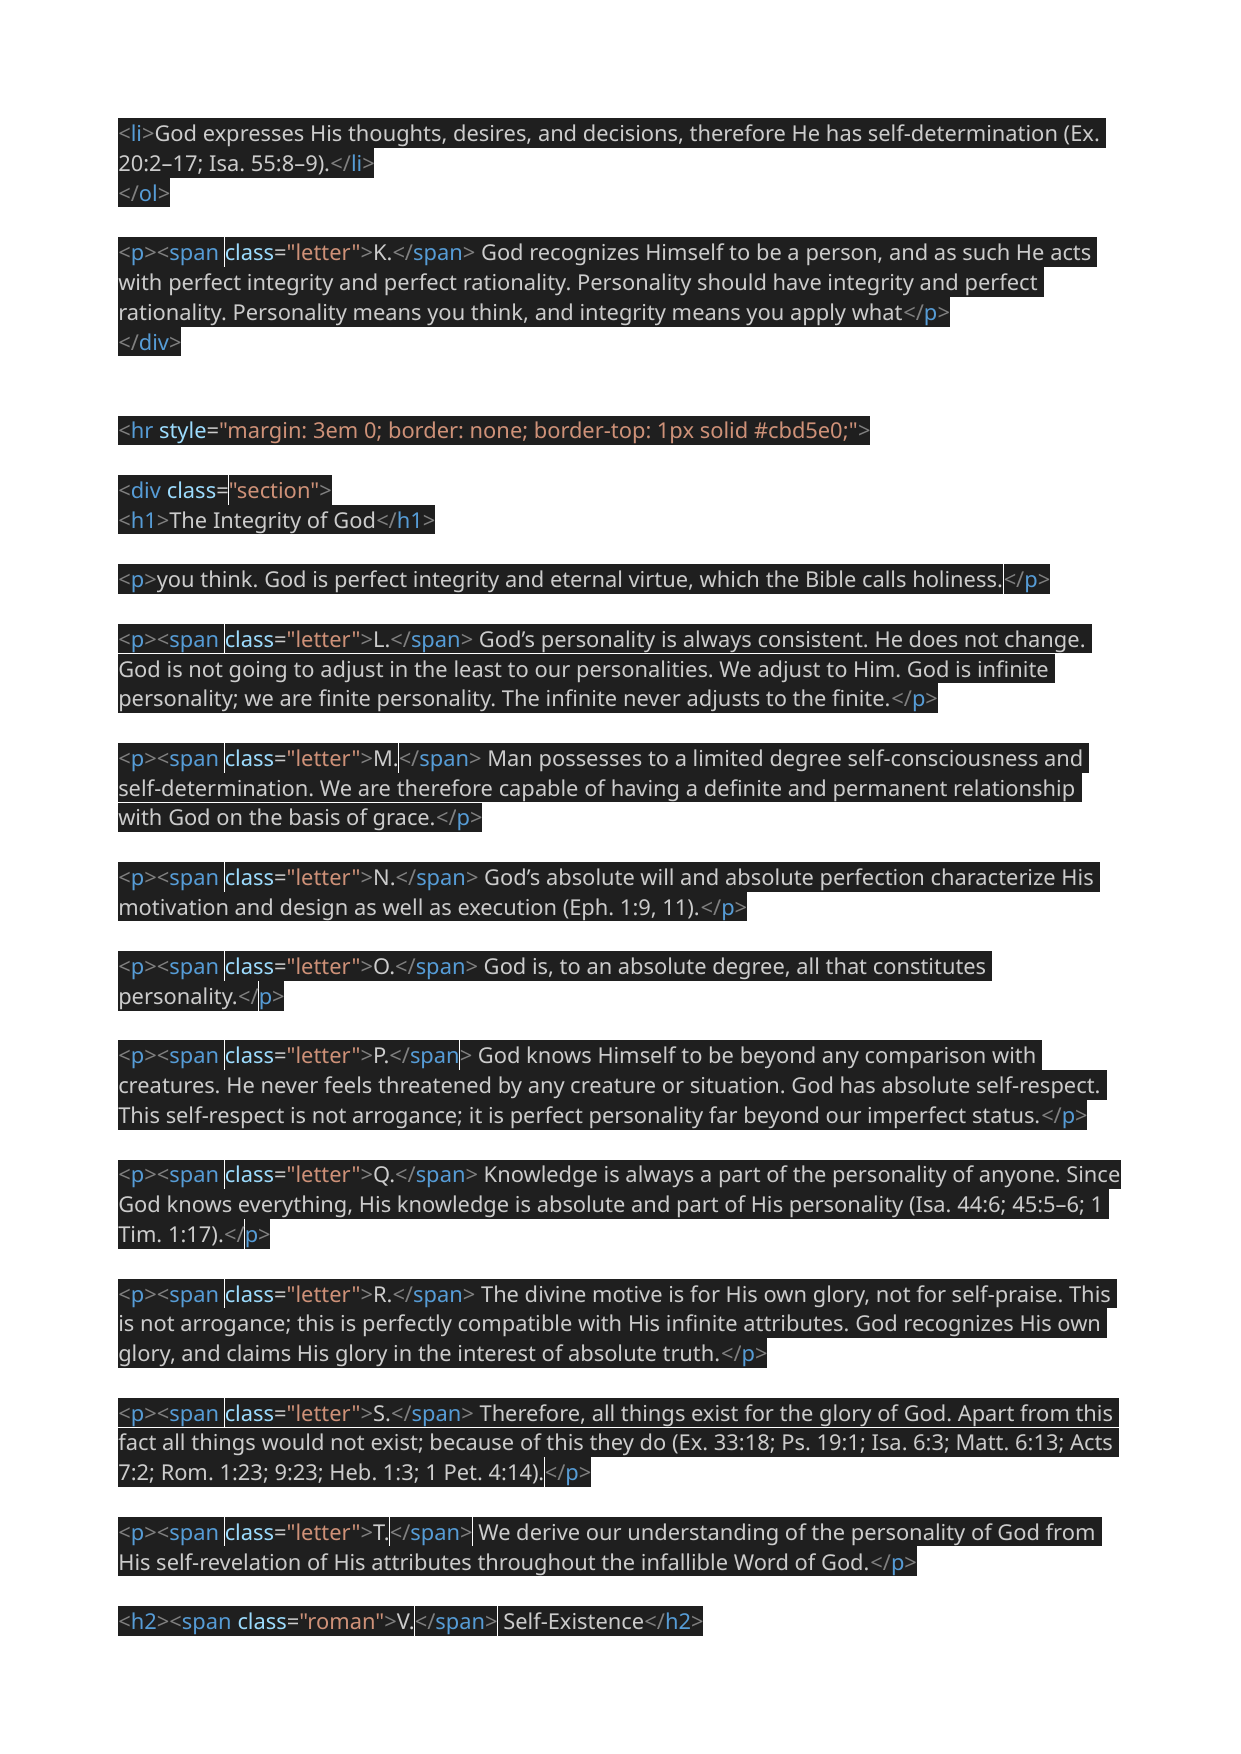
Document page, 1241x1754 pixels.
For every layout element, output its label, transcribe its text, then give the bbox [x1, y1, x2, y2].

text </ol> [118, 178, 1122, 207]
text <p><span class="letter">K.</span> God recognizes Himself to be a person, and as such He acts with perfect integrity and perfect rationality. Personality should have integrity and perfect rationality. Personality means you think, and integrity means you apply what</p> [118, 237, 1122, 327]
text <p><span class="letter">T.</span> We derive our understanding of the personality of God from His self-revelation of His attributes throughout the infallible Word of God.</p> [118, 1517, 1122, 1576]
text <p><span class="letter">Q.</span> Knowledge is always a part of the personality of anyone. Since God knows everything, His knowledge is absolute and part of His personality (Isa. 44:6; 45:5–6; 1 Tim. 1:17).</p> [118, 1159, 1122, 1249]
text <p><span class="letter">N.</span> God’s absolute will and absolute perfection characterize His motivation and design as well as execution (Eph. 1:9, 11).</p> [118, 862, 1122, 921]
text <p><span class="letter">O.</span> God is, to an absolute degree, all that constitutes personality.</p> [118, 951, 1122, 1011]
text <li>God expresses His thoughts, desires, and decisions, therefore He has self-determination (Ex. 20:2–17; Isa. 55:8–9).</li> [118, 118, 1122, 178]
text <p><span class="letter">S.</span> Therefore, all things exist for the glory of God. Apart from this fact all things would not exist; because of this they do (Ex. 33:18; Ps. 19:1; Isa. 6:3; Matt. 6:13; Acts 7:2; Rom. 1:23; 9:23; Heb. 1:3; 1 Pet. 4:14).</p> [118, 1398, 1122, 1487]
text <div class="section"> [118, 475, 1122, 505]
text <h2><span class="roman">V.</span> Self-Existence</h2> [118, 1606, 1122, 1636]
text <h1>The Integrity of God</h1> [118, 505, 1122, 534]
text <p><span class="letter">P.</span> God knows Himself to be beyond any comparison with creatures. He never feels threatened by any creature or situation. God has absolute self-respect. This self-respect is not arrogance; it is perfect personality far beyond our imperfect status.</p> [118, 1040, 1122, 1130]
text </div> [118, 327, 1122, 356]
text <p><span class="letter">R.</span> The divine motive is for His own glory, not for self-praise. This is not arrogance; this is perfectly compatible with His infinite attributes. God recognizes His own glory, and claims His glory in the interest of absolute truth.</p> [118, 1278, 1122, 1368]
text <p><span class="letter">M.</span> Man possesses to a limited degree self-consciousness and self-determination. We are therefore capable of having a definite and permanent relationship with God on the basis of grace.</p> [118, 743, 1122, 832]
text <hr style="margin: 3em 0; border: none; border-top: 1px solid #cbd5e0;"> [118, 416, 1122, 445]
text <p><span class="letter">L.</span> God’s personality is always consistent. He does not change. God is not going to adjust in the least to our personalities. We adjust to Him. God is infinite personality; we are finite personality. The infinite never adjusts to the finite.</p> [118, 624, 1122, 713]
text <p>you think. God is perfect integrity and eternal virtue, which the Bible calls holiness.</p> [118, 564, 1122, 594]
